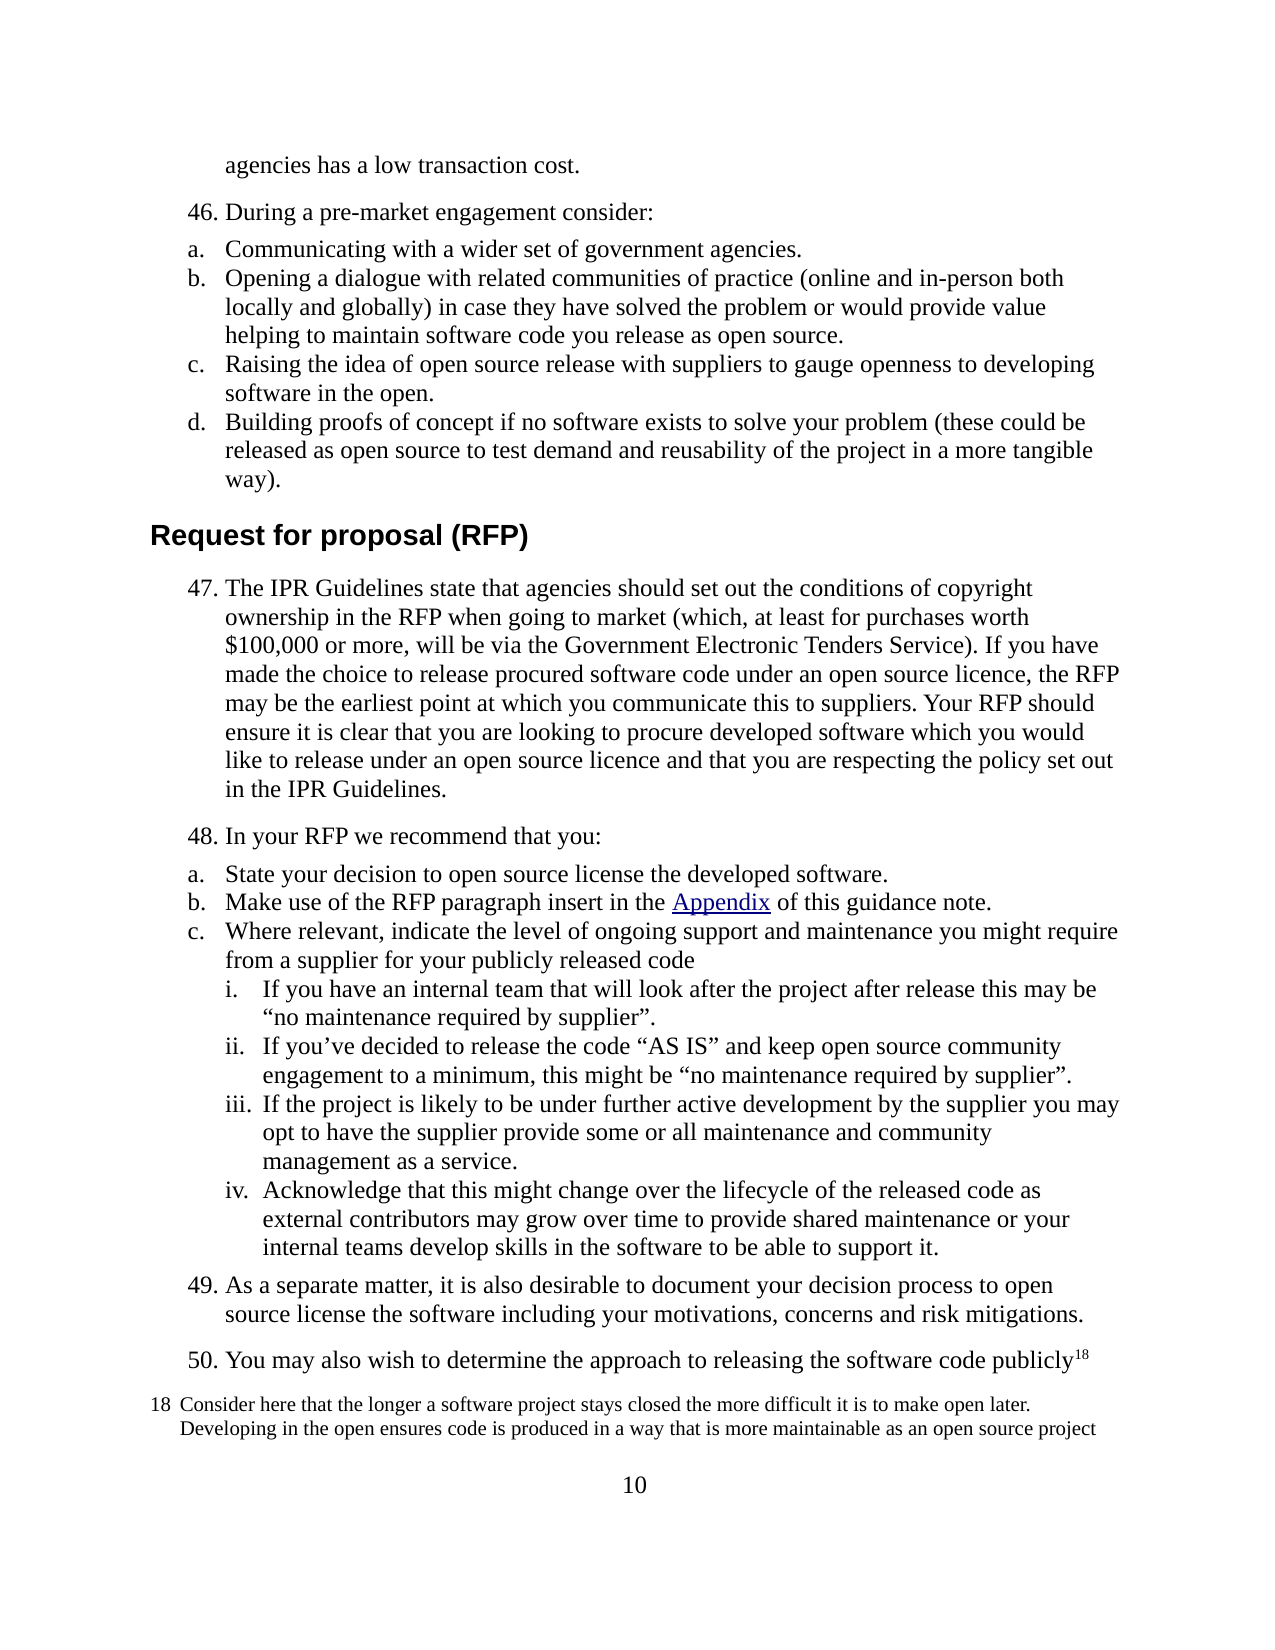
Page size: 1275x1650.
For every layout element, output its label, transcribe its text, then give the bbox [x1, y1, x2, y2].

list Raising the idea of open source release with suppliers to gauge openness to developing software in the open. [187, 349, 1125, 407]
list During a pre-market engagement consider: [187, 197, 1125, 225]
list The IPR Guidelines state that agencies should set out the conditions of copyright ownership in the RFP when going to market (which, at least for purchases worth $100,000 or more, will be via the Government Electronic Tenders Service). If you have made the choice to release procured software code under an open source licence, the RFP may be the earliest point at which you communicate this to suppliers. Your RFP should ensure it is clear that you are looking to procure developed software which you would like to release under an open source licence and that you are respecting the policy set out in the IPR Guidelines. [187, 573, 1125, 803]
list In your RFP we recommend that you: [187, 821, 1125, 850]
list Consider here that the longer a software project stays closed the more difficult it is to make open later. Developing in the open ensures code is produced in a way that is more maintainable as an open source project [150, 1392, 1125, 1440]
list You may also wish to determine the approach to releasing the software code publicly including asking questions such as: [187, 1346, 1125, 1374]
list Where relevant, indicate the level of ongoing support and maintenance you might require from a supplier for your publicly released code [187, 916, 1125, 974]
list If you’ve decided to release the code “AS IS” and keep open source community engagement to a minimum, this might be “no maintenance required by supplier”. [225, 1031, 1125, 1089]
list Opening a dialogue with related communities of practice (online and in-person both locally and globally) in case they have solved the problem or would provide value helping to maintain software code you release as open source. [187, 263, 1125, 349]
subtitle Request for proposal (RFP) [150, 518, 1125, 552]
list agencies has a low transaction cost. [187, 150, 1125, 179]
list State your decision to open source license the developed software. [187, 859, 1125, 887]
list If the project is likely to be under further active development by the supplier you may opt to have the supplier provide some or all maintenance and community management as a service. [225, 1089, 1125, 1175]
list Building proofs of concept if no software exists to solve your problem (these could be released as open source to test demand and reusability of the project in a more tangible way). [187, 407, 1125, 493]
list As a separate matter, it is also desirable to document your decision process to open source license the software including your motivations, concerns and risk mitigations. [187, 1270, 1125, 1328]
list Communicating with a wider set of government agencies. [187, 234, 1125, 263]
list Make use of the RFP paragraph insert in the Appendix of this guidance note. [187, 887, 1125, 916]
list If you have an internal team that will look after the project after release this may be “no maintenance required by supplier”. [225, 974, 1125, 1031]
list Acknowledge that this might change over the lifecycle of the released code as external contributors may grow over time to provide shared maintenance or your internal teams develop skills in the software to be able to support it. [225, 1175, 1125, 1261]
